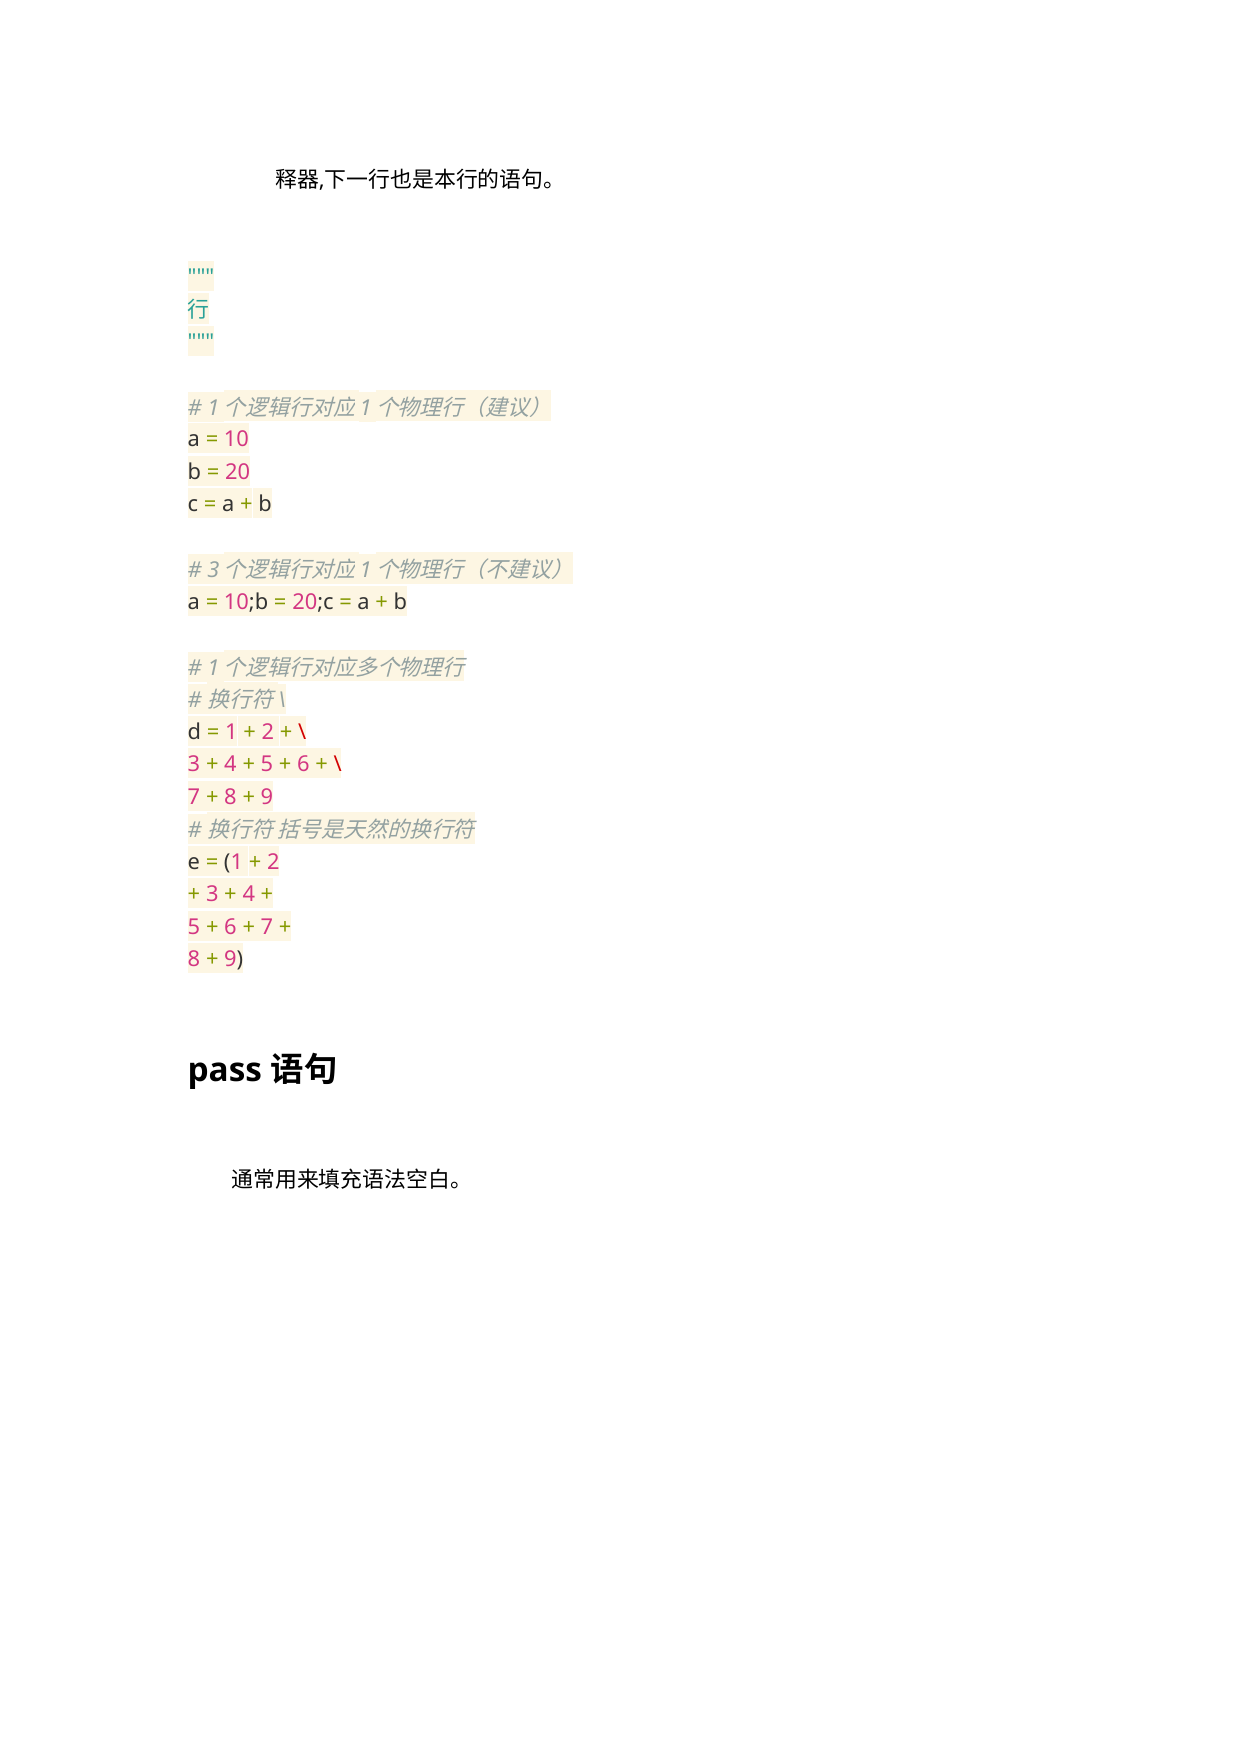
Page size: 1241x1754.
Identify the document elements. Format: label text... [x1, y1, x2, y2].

text + 3 + 4 + [187, 877, 1053, 909]
text 释器,下一行也是本行的语句。 [275, 162, 1053, 194]
text a = 10 [187, 422, 1053, 454]
text """ [187, 324, 1053, 357]
subtitle pass 语句 [187, 1034, 1053, 1099]
text 3 + 4 + 5 + 6 + \ [187, 747, 1053, 779]
text a = 10;b = 20;c = a + b [187, 584, 1053, 617]
text # 3个逻辑行对应1个物理行（不建议） [187, 552, 1053, 584]
text e = (1 + 2 [187, 844, 1053, 877]
text 5 + 6 + 7 + [187, 909, 1053, 942]
text # 1个逻辑行对应1个物理行（建议） [187, 389, 1053, 422]
text c = a + b [187, 487, 1053, 519]
text b = 20 [187, 454, 1053, 487]
text # 换行符 括号是天然的换行符 [187, 812, 1053, 844]
text # 换行符 \ [187, 682, 1053, 714]
text 行 [187, 292, 1053, 324]
text """ [187, 259, 1053, 292]
text d = 1 + 2 + \ [187, 714, 1053, 747]
text # 1个逻辑行对应多个物理行 [187, 649, 1053, 682]
text 8 + 9) [187, 942, 1053, 974]
text 7 + 8 + 9 [187, 779, 1053, 812]
text 通常用来填充语法空白。 [187, 1161, 1053, 1194]
